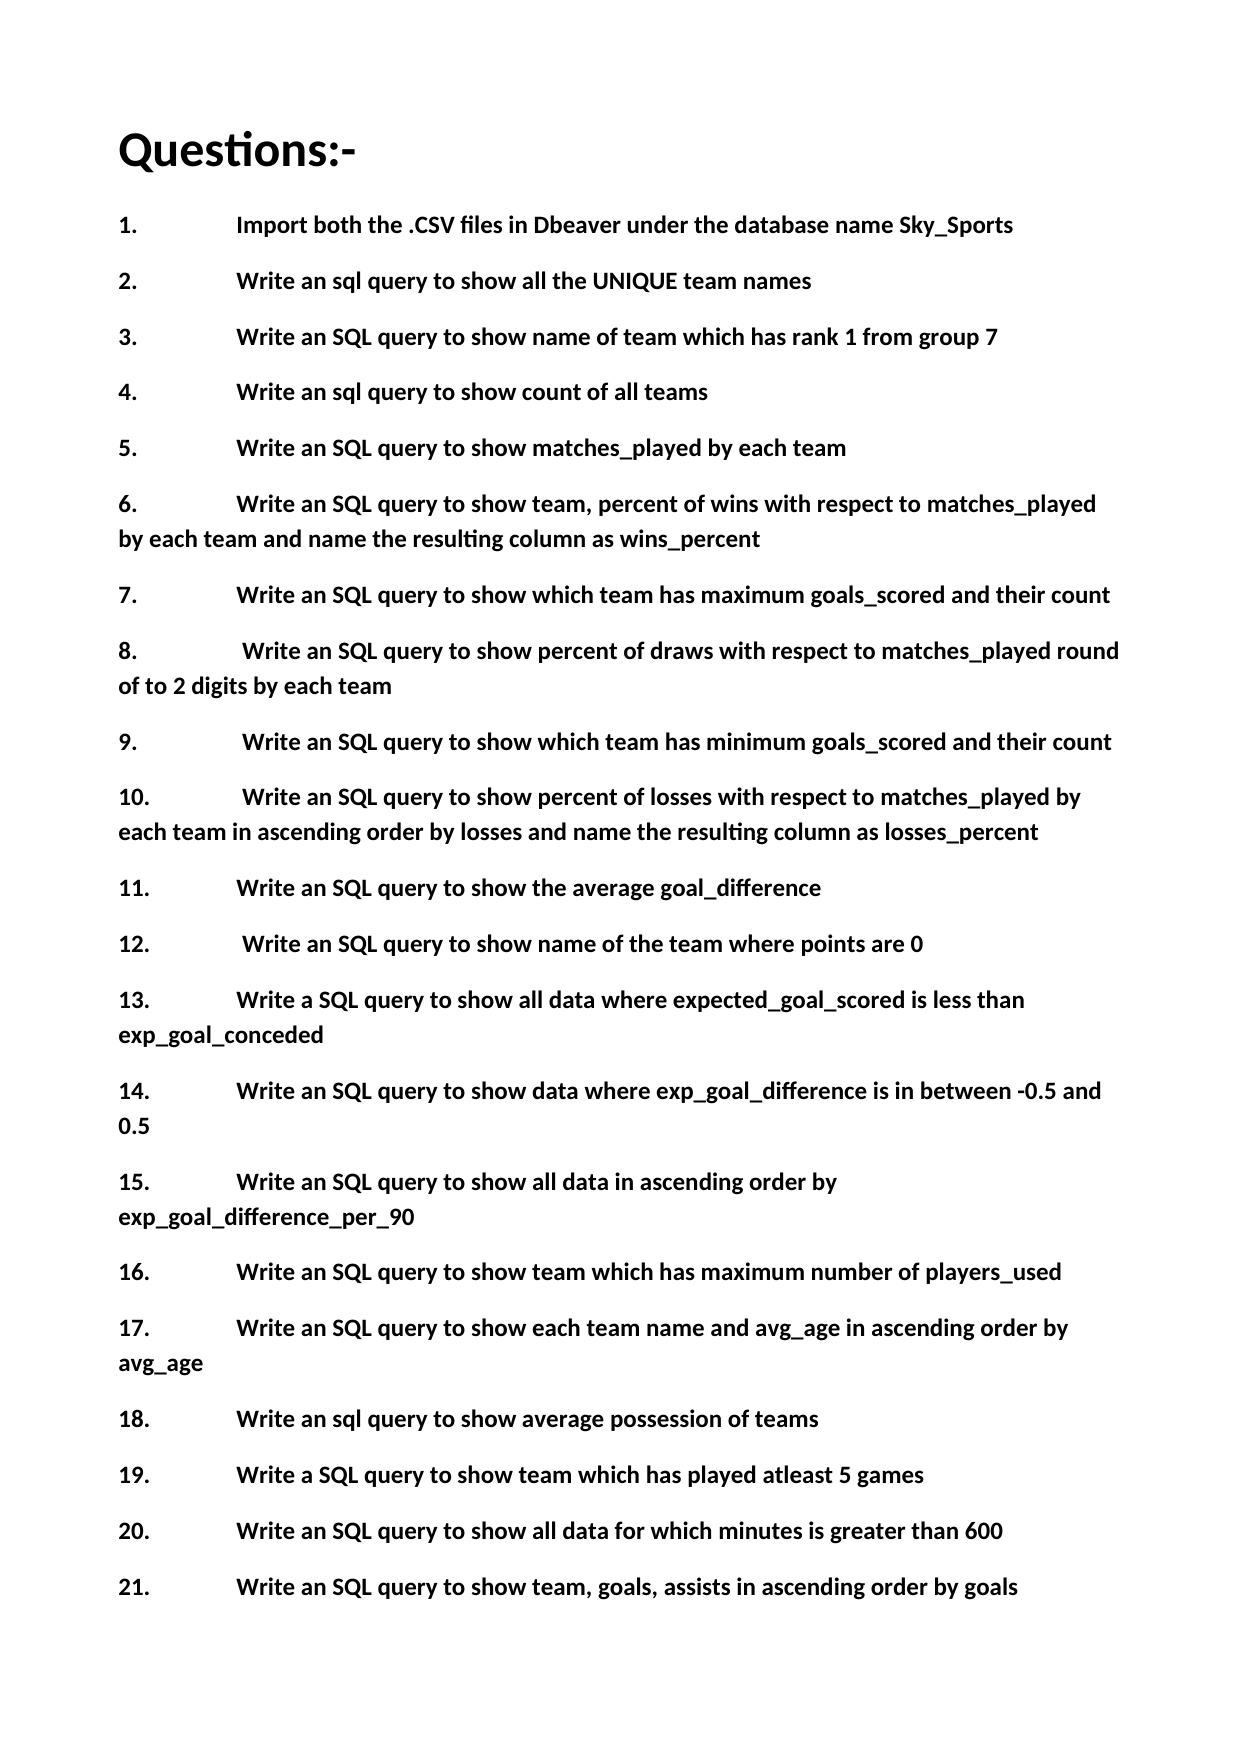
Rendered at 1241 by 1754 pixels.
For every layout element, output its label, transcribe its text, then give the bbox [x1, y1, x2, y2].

text 14. Write an SQL query to show data where exp_goal_difference is in between -0.5 and 0.5 [118, 1075, 1122, 1140]
text 3. Write an SQL query to show name of team which has rank 1 from group 7 [118, 321, 1122, 351]
text 12. Write an SQL query to show name of the team where points are 0 [118, 928, 1122, 959]
text 6. Write an SQL query to show team, percent of wins with respect to matches_played by each team and name the resulting column as wins_percent [118, 488, 1122, 554]
text 18. Write an sql query to show average possession of teams [118, 1403, 1122, 1434]
text Questions:- [118, 118, 1122, 179]
text 1. Import both the .CSV files in Dbeaver under the database name Sky_Sports [118, 209, 1122, 239]
text 7. Write an SQL query to show which team has maximum goals_scored and their count [118, 579, 1122, 609]
text 15. Write an SQL query to show all data in ascending order by exp_goal_difference_per_90 [118, 1166, 1122, 1231]
text 11. Write an SQL query to show the average goal_difference [118, 872, 1122, 903]
text 20. Write an SQL query to show all data for which minutes is greater than 600 [118, 1515, 1122, 1545]
text 19. Write a SQL query to show team which has played atleast 5 games [118, 1459, 1122, 1489]
text 21. Write an SQL query to show team, goals, assists in ascending order by goals [118, 1571, 1122, 1601]
text 10. Write an SQL query to show percent of losses with respect to matches_played by each team in ascending order by losses and name the resulting column as losses_percent [118, 782, 1122, 847]
text 2. Write an sql query to show all the UNIQUE team names [118, 265, 1122, 295]
text 16. Write an SQL query to show team which has maximum number of players_used [118, 1257, 1122, 1287]
text 8. Write an SQL query to show percent of draws with respect to matches_played round of to 2 digits by each team [118, 635, 1122, 700]
text 5. Write an SQL query to show matches_played by each team [118, 432, 1122, 463]
text 13. Write a SQL query to show all data where expected_goal_scored is less than exp_goal_conceded [118, 984, 1122, 1049]
text 4. Write an sql query to show count of all teams [118, 377, 1122, 407]
text 17. Write an SQL query to show each team name and avg_age in ascending order by avg_age [118, 1312, 1122, 1378]
text 9. Write an SQL query to show which team has minimum goals_scored and their count [118, 726, 1122, 756]
